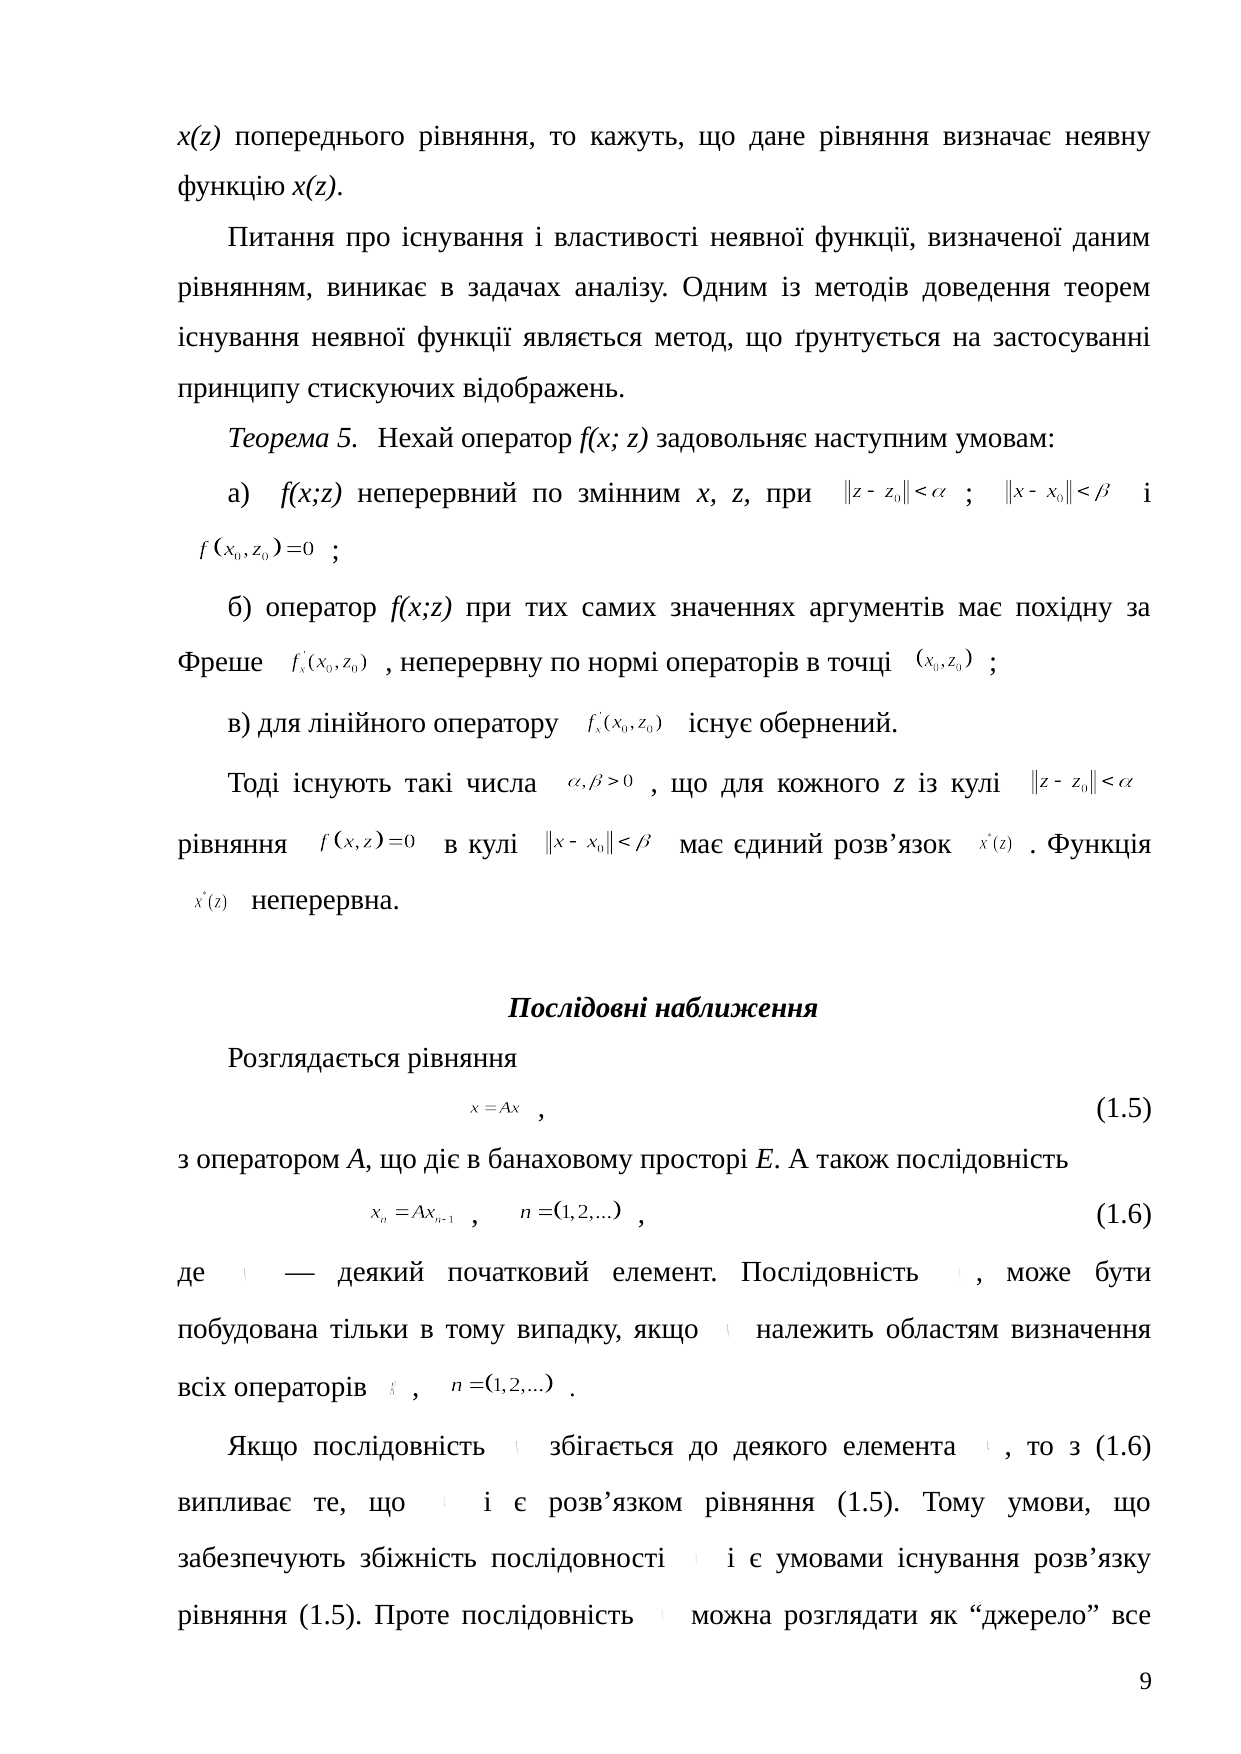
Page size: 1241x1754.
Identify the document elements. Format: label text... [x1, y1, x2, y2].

text існує обернений. [681, 700, 1152, 743]
text Тоді існують такі числа , що для кожного z із кулі рівняння в кулі має єдиний розв’язок . Функція неперервна. [177, 760, 1152, 923]
text де — деякий початковий елемент. Послідовність , може бути побудована тільки в тому випадку, якщо належить областям визначення всіх операторів , . [177, 1252, 1152, 1408]
text , [177, 1191, 502, 1235]
text а) f(x;z) неперервний по змінним x, z, при ; і ; [177, 470, 1152, 572]
text , (1.6) [638, 1191, 1152, 1235]
text , (1.5) [177, 1090, 1152, 1124]
text б) оператор f(x;z) при тих самих значеннях аргументів має похідну за Фреше , неперервну по нормі операторів в точці ; [177, 589, 1152, 683]
text Послідовні наближення [177, 990, 1152, 1023]
text Якщо послідовність збігається до деякого елемента , то з (1.6) випливає те, що і є розв’язком рівняння (1.5). Тому умови, що забезпечують збіжність послідовності і є умовами існування розв’язку рівняння (1.5). Проте послідовність можна розглядати як “джерело” все [177, 1425, 1152, 1633]
text Питання про існування і властивості неявної функції, визначеної даним рівнянням, виникає в задачах аналізу. Одним із методів доведення теорем існування неявної функції являється метод, що ґрунтується на застосуванні принципу стискуючих відображень. [177, 219, 1152, 403]
text Теорема 5. Нехай оператор f(x; z) задовольняє наступним умовам: [177, 420, 1152, 453]
text Розглядається рівняння [177, 1040, 1152, 1074]
text з оператором А, що діє в банаховому просторі Е. А також послідовність [177, 1141, 1152, 1174]
text x(z) попереднього рівняння, то кажуть, що дане рівняння визначає неявну функцію x(z). [177, 118, 1152, 202]
text в) для лінійного оператору [177, 700, 566, 743]
